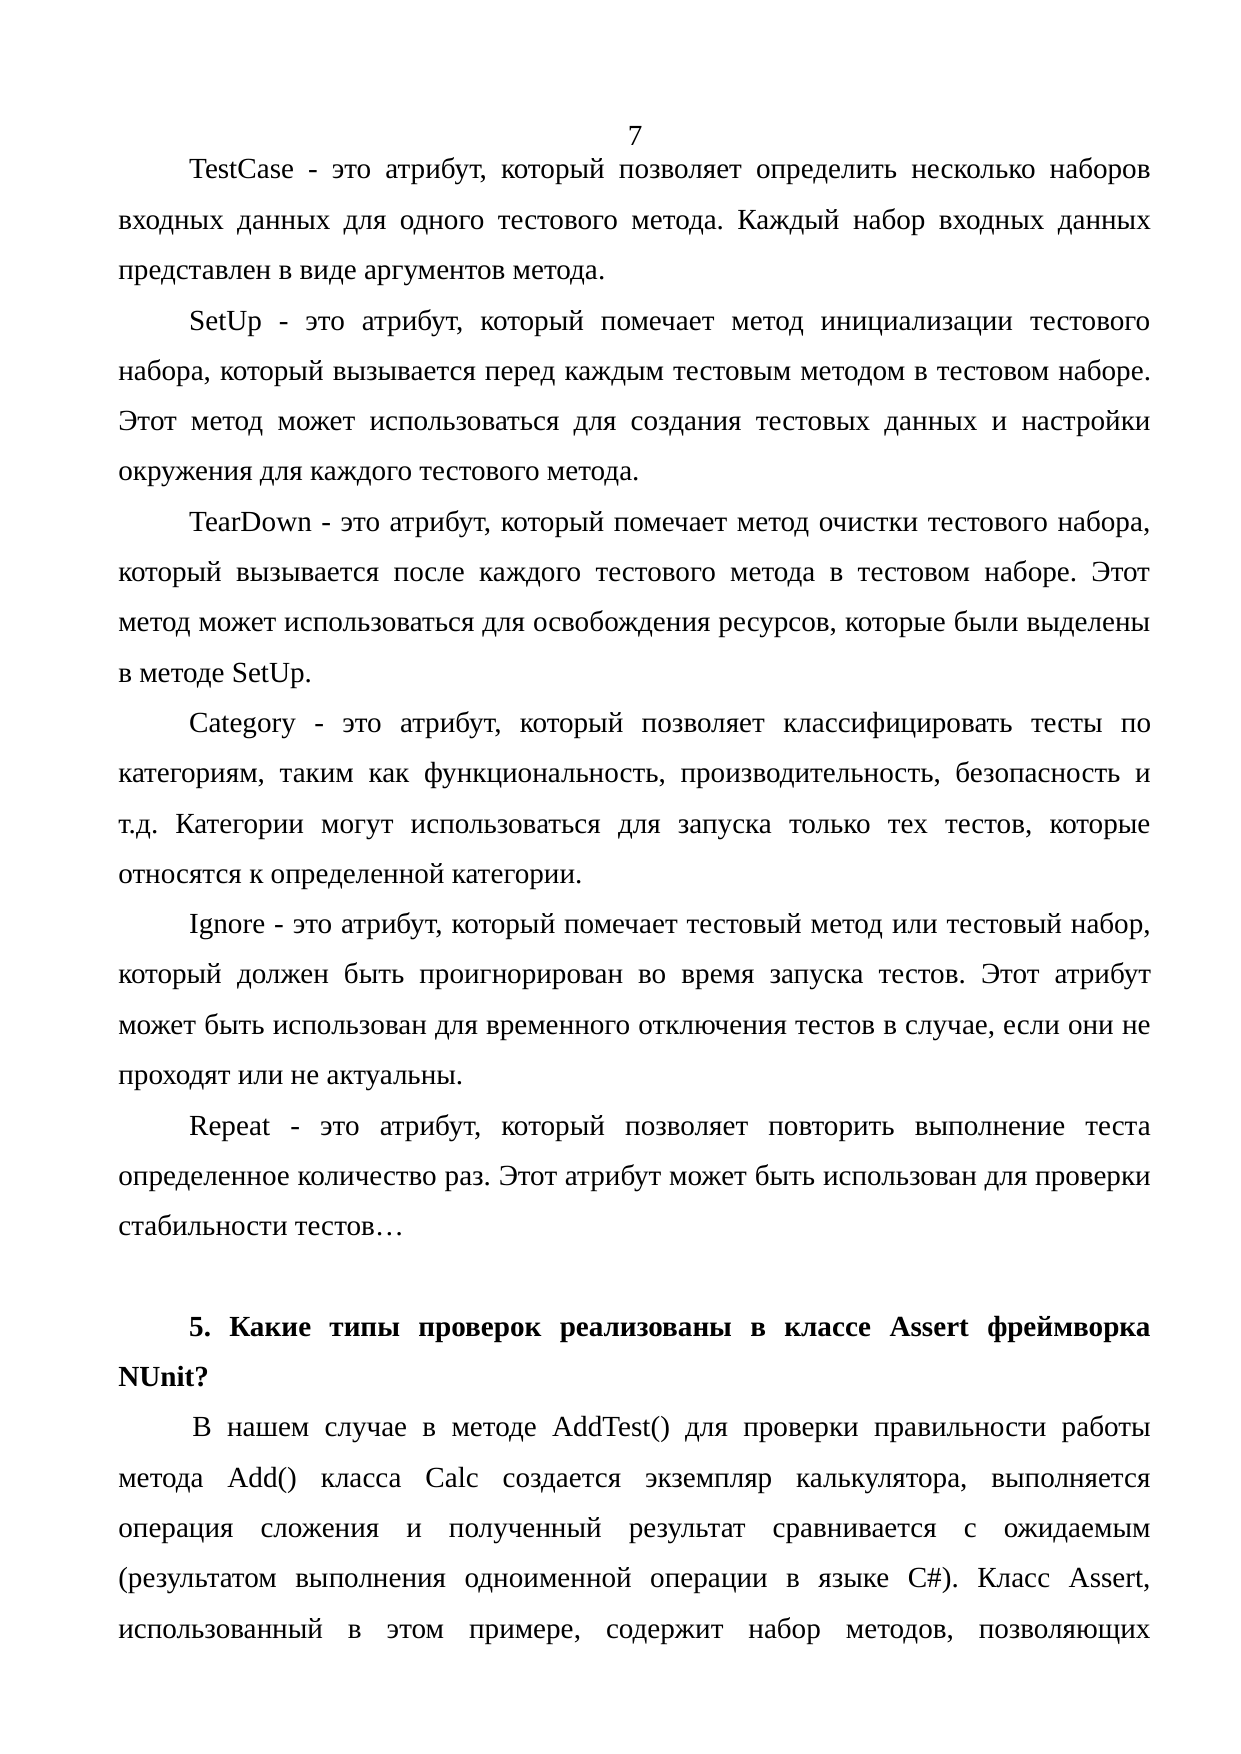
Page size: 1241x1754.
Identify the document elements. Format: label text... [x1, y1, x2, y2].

text 5. Какие типы проверок реализованы в классе Assert фреймворка NUnit? [118, 1309, 1152, 1393]
text SetUp - это атрибут, который помечает метод инициализации тестового набора, который вызывается перед каждым тестовым методом в тестовом наборе. Этот метод может использоваться для создания тестовых данных и настройки окружения для каждого тестового метода. [118, 303, 1152, 487]
text Repeat - это атрибут, который позволяет повторить выполнение теста определенное количество раз. Этот атрибут может быть использован для проверки стабильности тестов… [118, 1108, 1152, 1242]
text Ignore - это атрибут, который помечает тестовый метод или тестовый набор, который должен быть проигнорирован во время запуска тестов. Этот атрибут может быть использован для временного отключения тестов в случае, если они не проходят или не актуальны. [118, 906, 1152, 1091]
text В нашем случае в методе AddTest() для проверки правильности работы метода Add() класса Calc создается экземпляр калькулятора, выполняется операция сложения и полученный результат сравнивается с ожидаемым (результатом выполнения одноименной операции в языке C#). Класс Assert, использованный в этом примере, содержит набор методов, позволяющих [118, 1409, 1152, 1644]
text TearDown - это атрибут, который помечает метод очистки тестового набора, который вызывается после каждого тестового метода в тестовом наборе. Этот метод может использоваться для освобождения ресурсов, которые были выделены в методе SetUp. [118, 504, 1152, 688]
text TestCase - это атрибут, который позволяет определить несколько наборов входных данных для одного тестового метода. Каждый набор входных данных представлен в виде аргументов метода. [118, 152, 1152, 286]
text Category - это атрибут, который позволяет классифицировать тесты по категориям, таким как функциональность, производительность, безопасность и т.д. Категории могут использоваться для запуска только тех тестов, которые относятся к определенной категории. [118, 705, 1152, 889]
